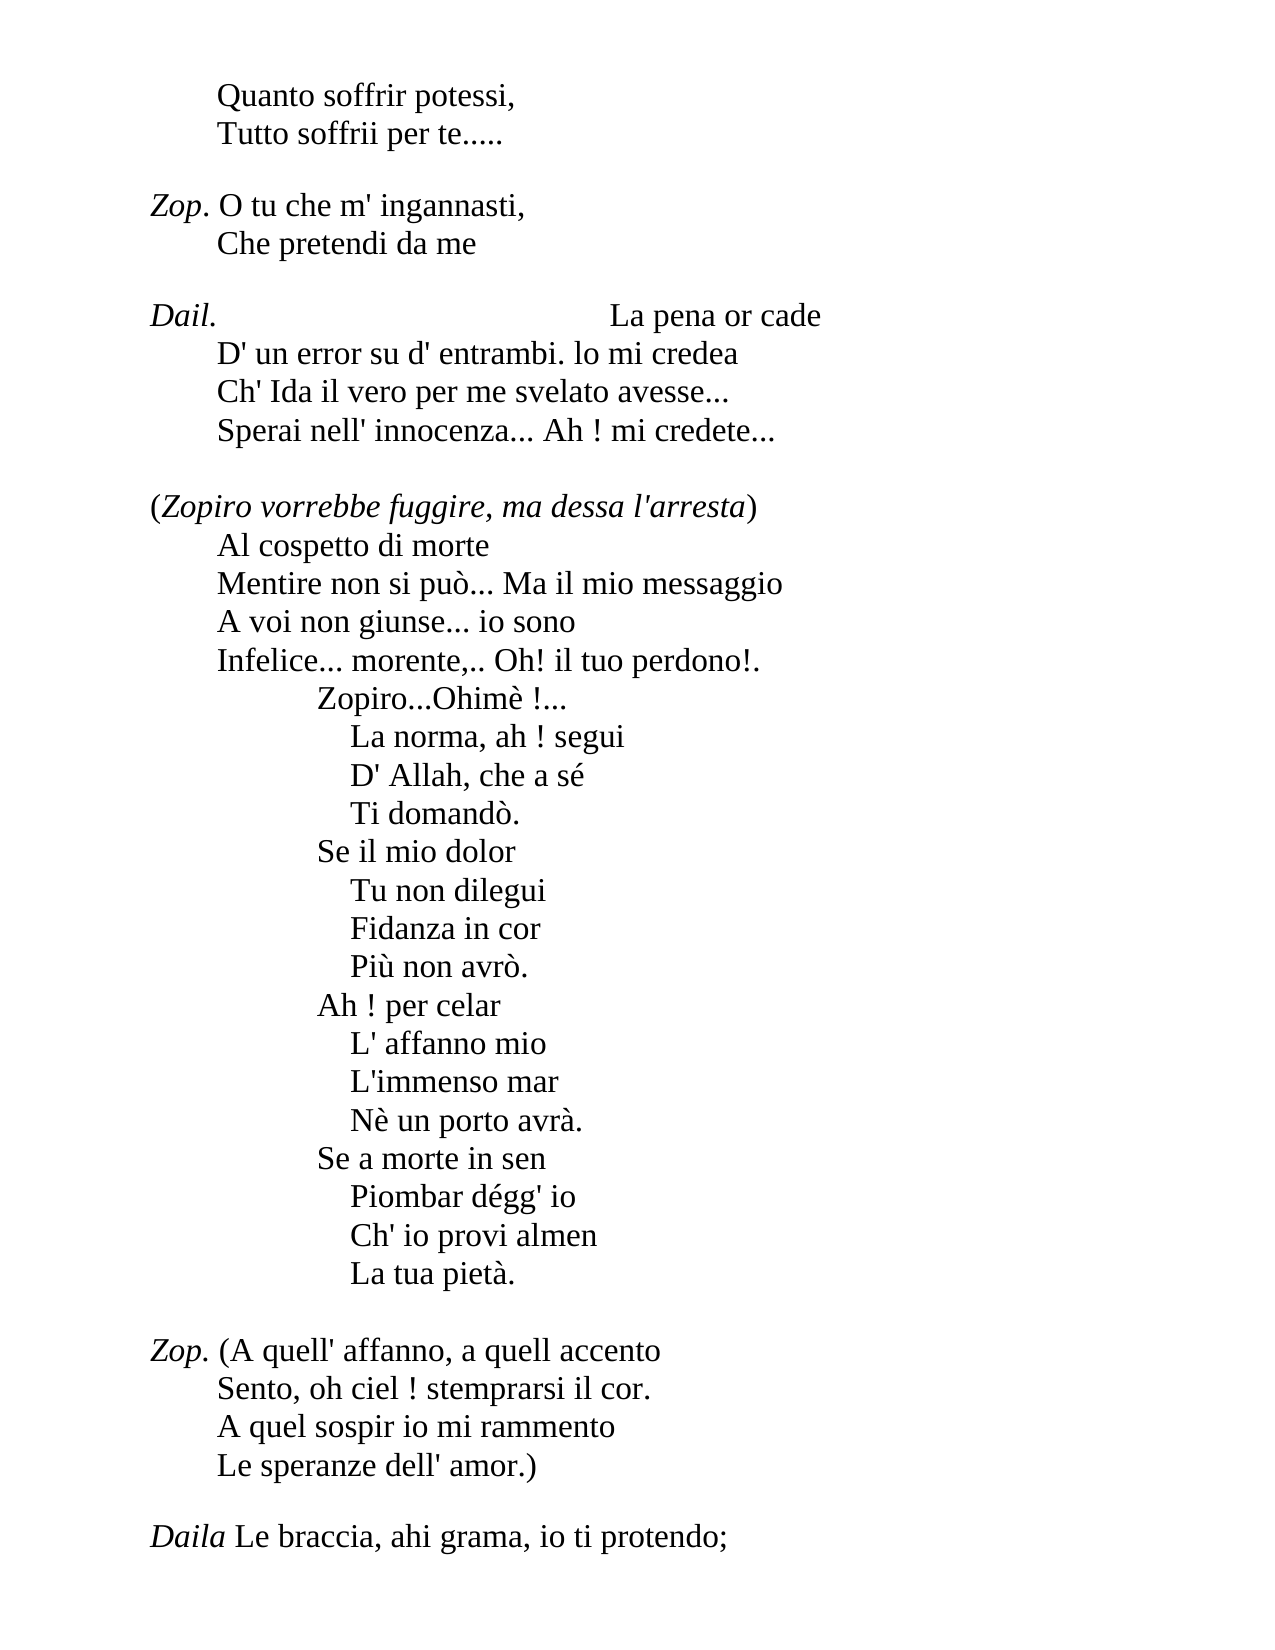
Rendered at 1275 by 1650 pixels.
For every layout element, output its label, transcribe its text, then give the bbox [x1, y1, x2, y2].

text Se il mio dolor [150, 832, 1125, 870]
text L' affanno mio [150, 1023, 1125, 1062]
text L'immenso mar [150, 1062, 1125, 1100]
text Zop. (A quell' affanno, a quell accento Sento, oh ciel ! stemprarsi il cor. A quel sospir io mi rammento Le speranze dell' amor.) [150, 1330, 1125, 1483]
text Fidanza in cor [150, 908, 1125, 947]
text Zop. O tu che m' ingannasti, Che pretendi da me [150, 185, 1125, 262]
text La norma, ah ! segui [150, 717, 1125, 755]
text Infelice... morente,.. Oh! il tuo perdono!. [150, 640, 1125, 678]
text Ch' io provi almen [150, 1215, 1125, 1253]
text Daila Le braccia, ahi grama, io ti protendo; [150, 1517, 1125, 1555]
text (Zopiro vorrebbe fuggire, ma dessa l'arresta) [150, 487, 1125, 525]
text Ti domandò. [150, 793, 1125, 832]
text Nè un porto avrà. [150, 1100, 1125, 1138]
text Mentire non si può... Ma il mio messaggio [150, 563, 1125, 602]
text Più non avrò. [150, 947, 1125, 985]
text Ah ! per celar [150, 985, 1125, 1023]
text A voi non giunse... io sono [150, 602, 1125, 640]
text La tua pietà. [150, 1253, 1125, 1292]
text Sperai nell' innocenza... Ah ! mi credete... [150, 410, 1125, 448]
text Zopiro...Ohimè !... [150, 678, 1125, 717]
text Al cospetto di morte [150, 525, 1125, 563]
text Tu non dilegui [150, 870, 1125, 908]
text Quanto soffrir potessi, Tutto soffrii per te..... [150, 75, 1125, 152]
text Piombar dégg' io [150, 1177, 1125, 1215]
text Dail. La pena or cade [150, 295, 1125, 333]
text D' un error su d' entrambi. lo mi credea [150, 333, 1125, 372]
text D' Allah, che a sé [150, 755, 1125, 793]
text Ch' Ida il vero per me svelato avesse... [150, 372, 1125, 410]
text Se a morte in sen [150, 1138, 1125, 1177]
